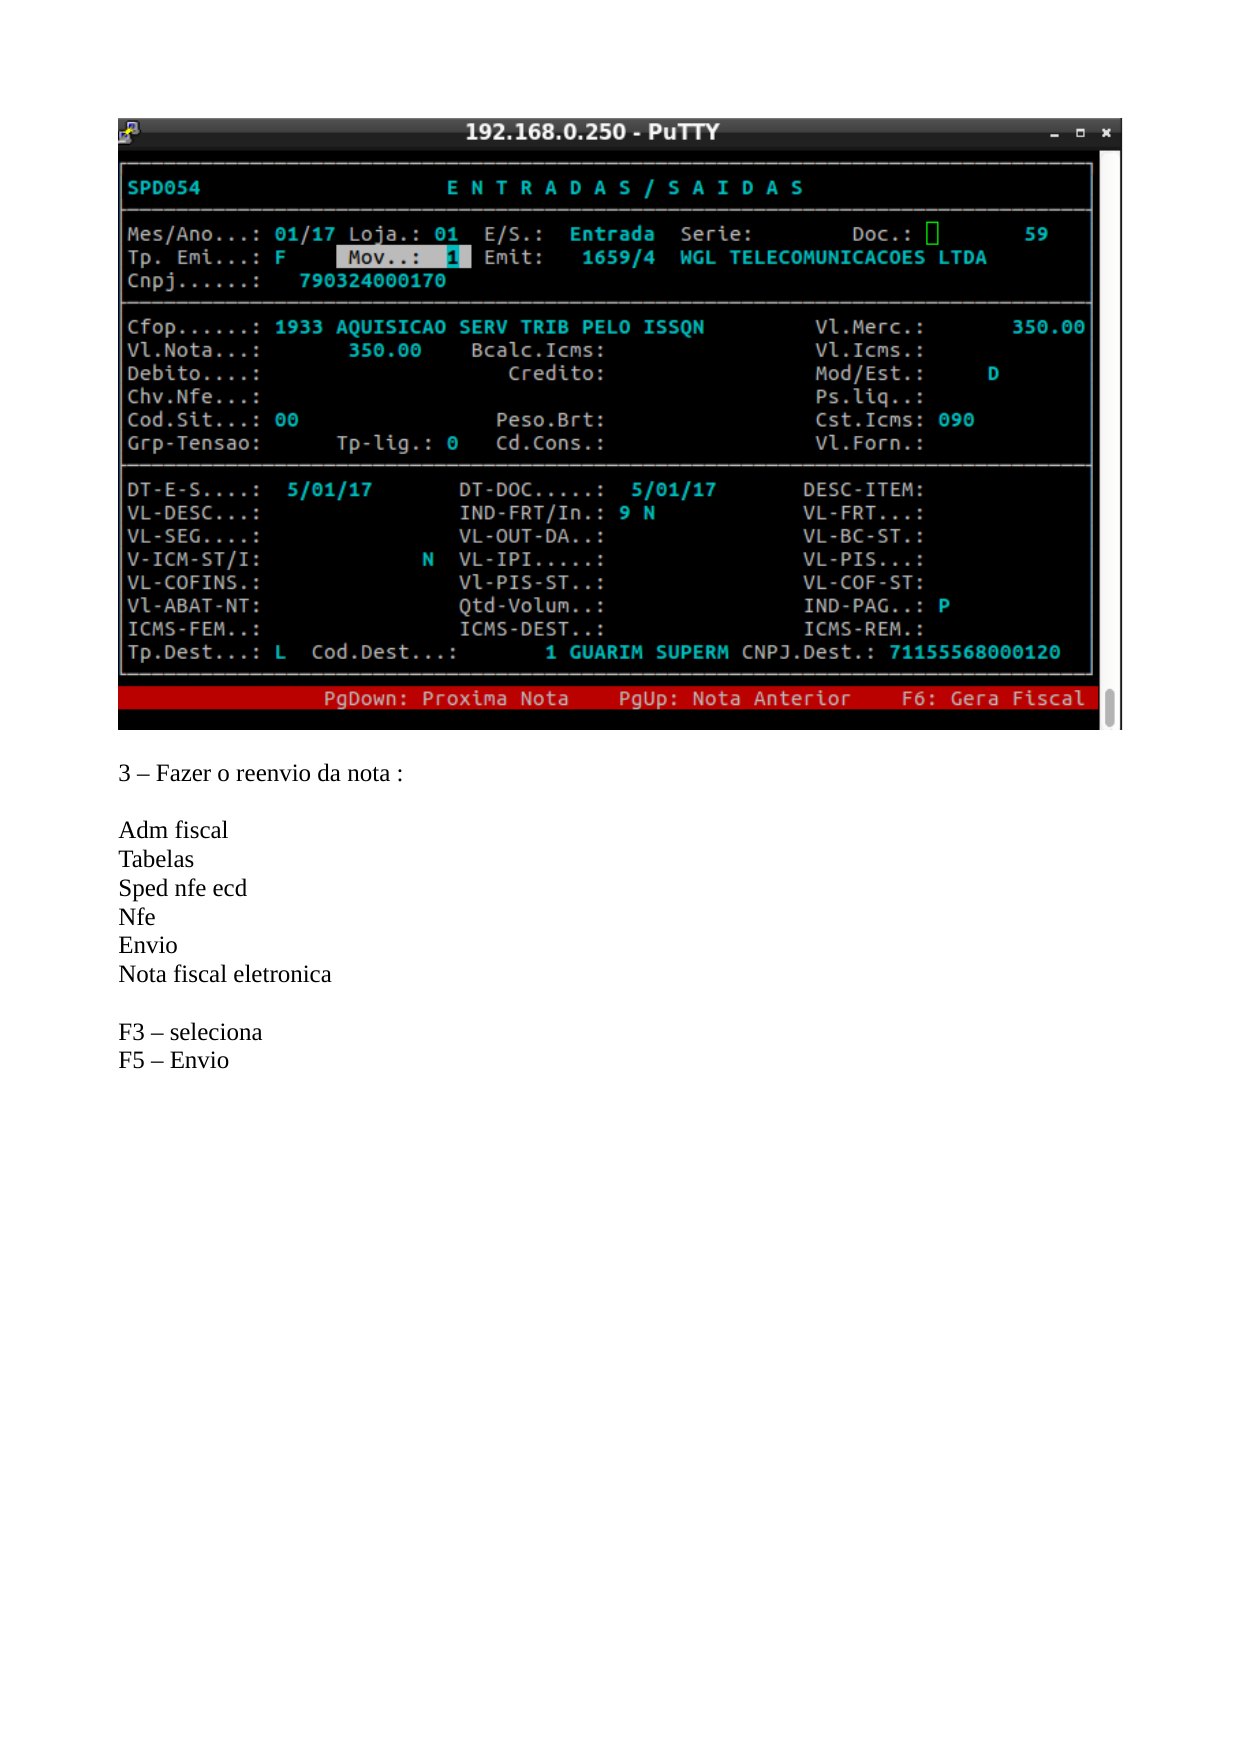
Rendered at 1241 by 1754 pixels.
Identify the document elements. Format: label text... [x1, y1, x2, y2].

text Envio Nota fiscal eletronica F3 – seleciona F5 – Envio [118, 930, 1122, 1132]
picture [118, 118, 1123, 730]
text Adm fiscal [118, 815, 1122, 844]
text 3 – Fazer o reenvio da nota : [118, 758, 1122, 787]
text Tabelas [118, 844, 1122, 873]
text Sped nfe ecd Nfe [118, 873, 1122, 930]
